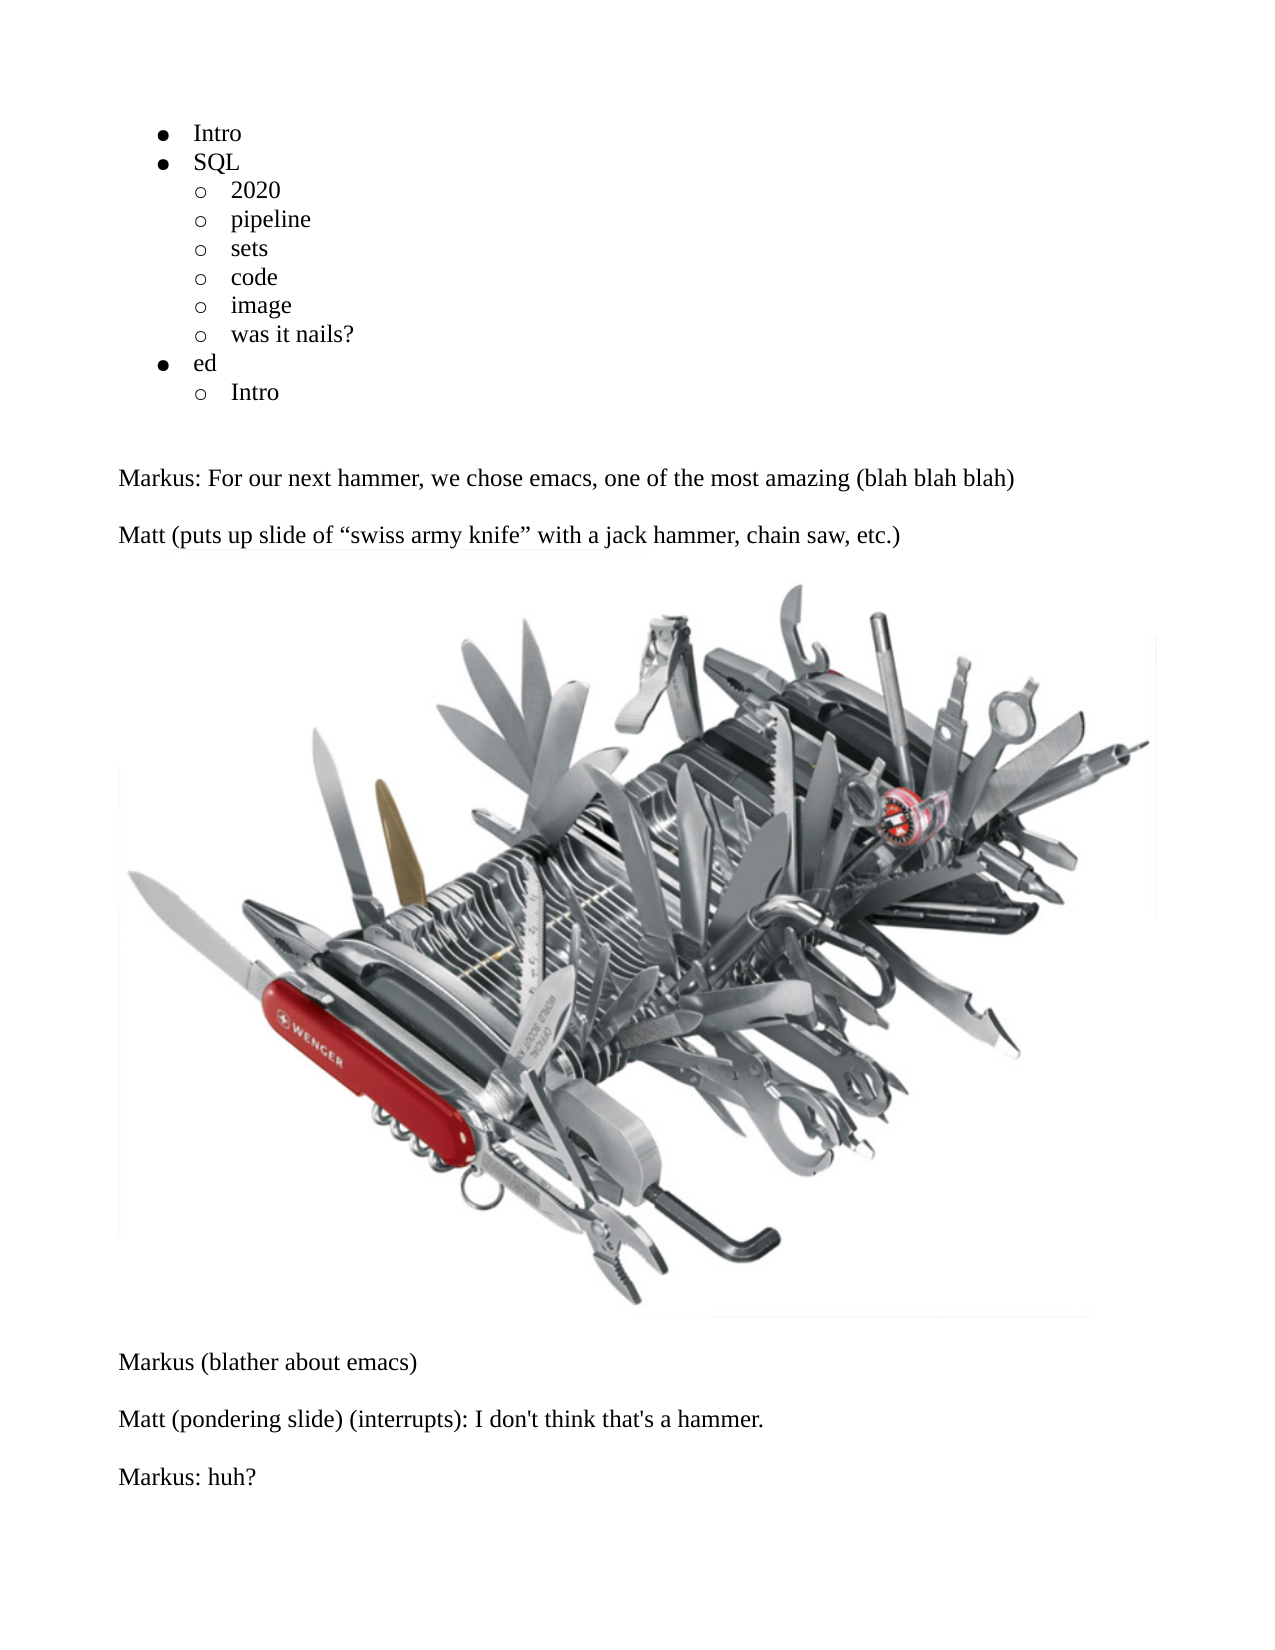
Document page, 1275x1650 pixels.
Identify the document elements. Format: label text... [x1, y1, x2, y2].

list sets [193, 233, 1157, 262]
text Markus: For our next hammer, we chose emacs, one of the most amazing (blah blah blah) [118, 463, 1157, 492]
list Intro [193, 377, 1157, 406]
text Matt (pondering slide) (interrupts): I don't think that's a hammer. [118, 1404, 1157, 1433]
list 2020 [193, 176, 1157, 204]
text Matt (puts up slide of “swiss army knife” with a jack hammer, chain saw, etc.) [118, 521, 1157, 549]
list Intro [156, 118, 1157, 147]
text Markus: huh? [118, 1462, 1157, 1491]
list SQL [156, 147, 1157, 176]
list pipeline [193, 204, 1157, 233]
list image [193, 291, 1157, 319]
text Markus (blather about emacs) [118, 1347, 1157, 1376]
list code [193, 262, 1157, 291]
list ed [156, 348, 1157, 377]
picture [118, 549, 1157, 1318]
list was it nails? [193, 319, 1157, 348]
